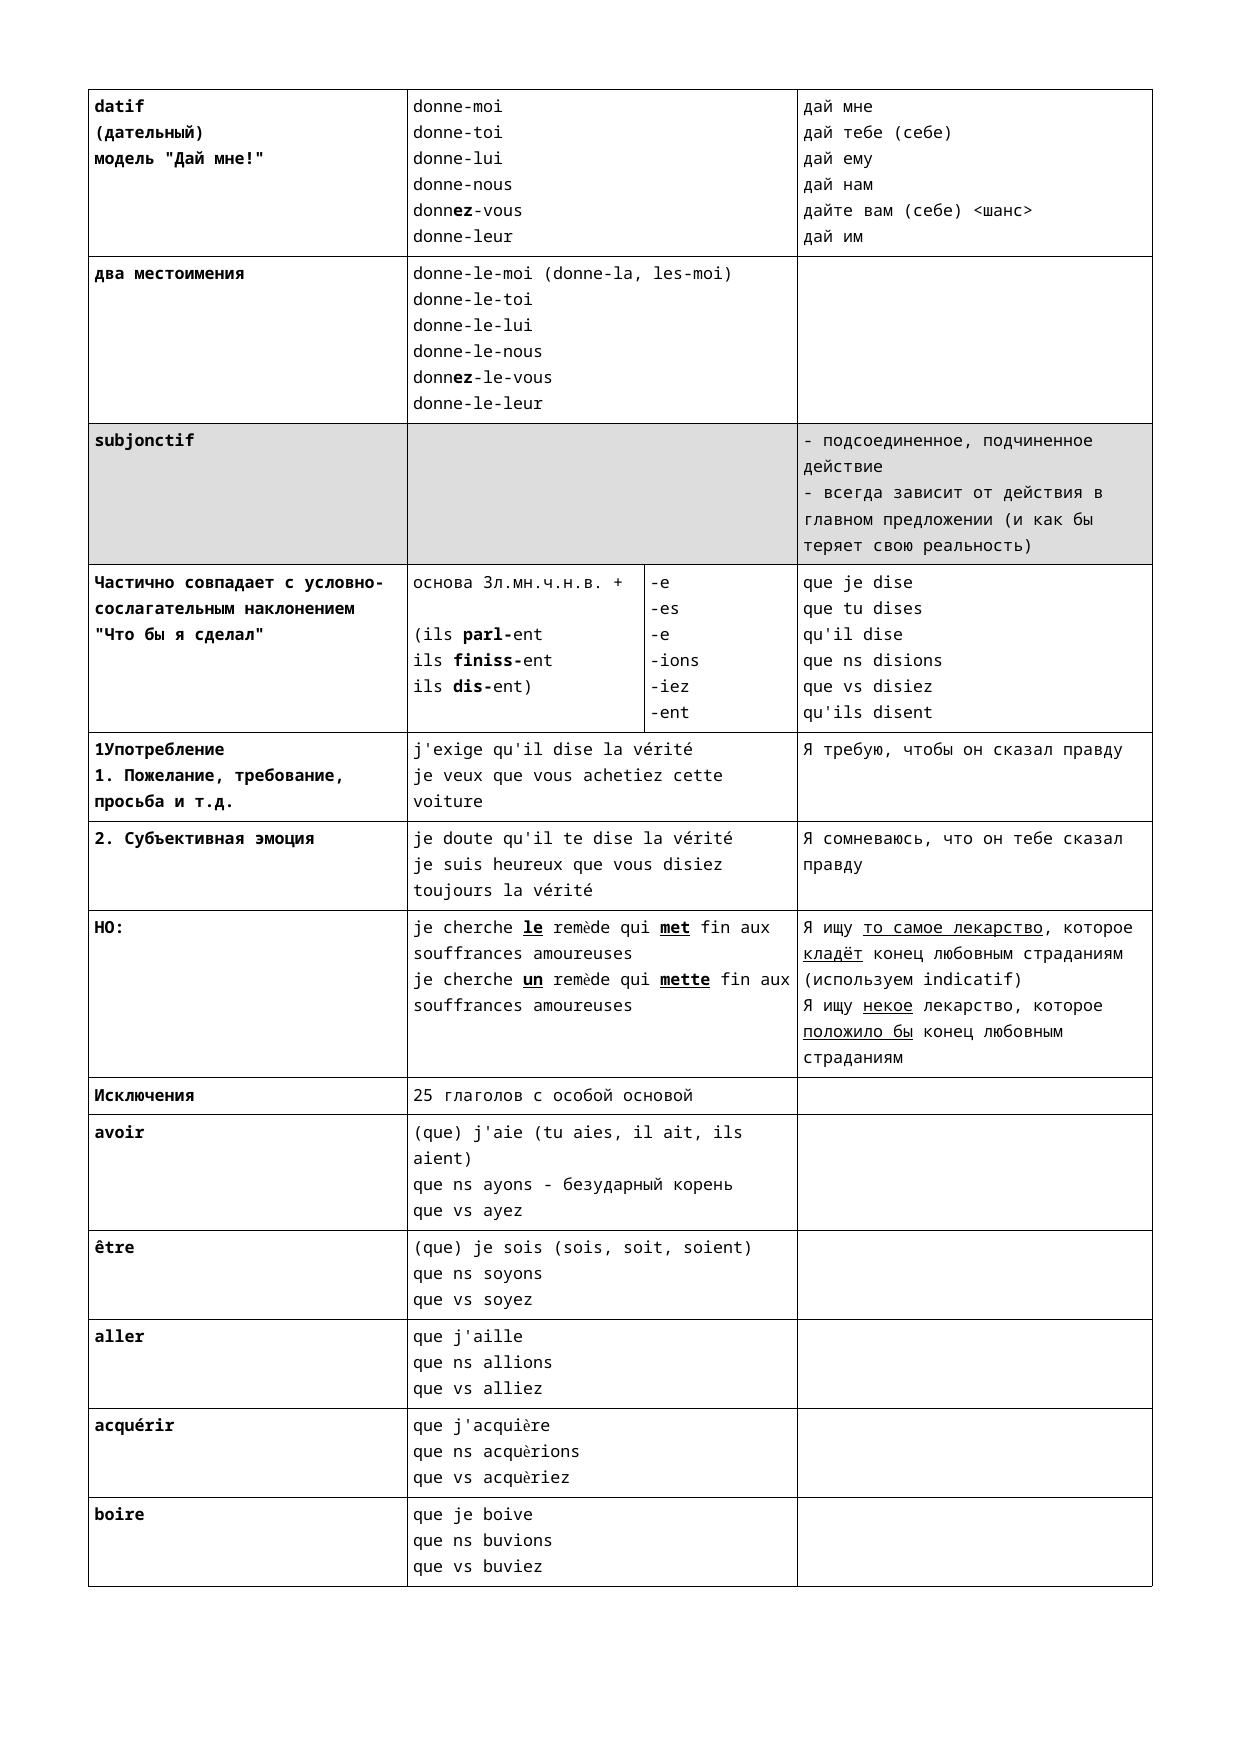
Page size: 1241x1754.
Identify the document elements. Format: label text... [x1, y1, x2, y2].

table_cell donne-moi donne-toi donne-lui donne-nous donnez-vous donne-leur [408, 90, 797, 256]
table_cell [798, 1115, 1152, 1229]
table_cell [798, 257, 1152, 423]
table_cell 1Употребление 1. Пожелание, требование, просьба и т.д. [89, 733, 407, 821]
table_cell [798, 1498, 1152, 1586]
table_cell 25 глаголов с особой основой [408, 1078, 797, 1114]
table_cell НО: [89, 911, 407, 1077]
table_cell que j'acquière que ns acquèrions que vs acquèriez [408, 1409, 797, 1497]
table_cell que je boive que ns buvions que vs buviez [408, 1498, 797, 1586]
table_cell être [89, 1231, 407, 1319]
table_cell 2. Субъективная эмоция [89, 822, 407, 910]
table_cell основа 3л.мн.ч.н.в. + (ils parl-ent ils finiss-ent ils dis-ent) [408, 565, 644, 732]
table_cell boire [89, 1498, 407, 1586]
table_cell дай мне дай тебе (себе) дай ему дай нам дайте вам (себе) <шанс> дай им [798, 90, 1152, 256]
table_cell datif (дательный) модель "Дай мне!" [89, 90, 407, 256]
table_cell - подсоединенное, подчиненное действие - всегда зависит от действия в главном предложении (и как бы теряет свою реальность) [798, 424, 1152, 564]
table_cell aller [89, 1320, 407, 1408]
table_cell (que) j'aie (tu aies, il ait, ils aient) que ns ayons - безударный корень que vs ayez [408, 1115, 797, 1229]
table_cell [798, 1231, 1152, 1319]
table_cell [798, 1320, 1152, 1408]
table_cell -e -es -e -ions -iez -ent [645, 565, 797, 732]
table_cell avoir [89, 1115, 407, 1229]
table_cell que je dise que tu dises qu'il dise que ns disions que vs disiez qu'ils disent [798, 565, 1152, 732]
table_cell Частично совпадает с условно-сослагательным наклонением "Что бы я сделал" [89, 565, 407, 732]
table_cell (que) je sois (sois, soit, soient) que ns soyons que vs soyez [408, 1231, 797, 1319]
table_cell je doute qu'il te dise la vérité je suis heureux que vous disiez toujours la vérité [408, 822, 797, 910]
table_cell j'exige qu'il dise la vérité je veux que vous achetiez cette voiture [408, 733, 797, 821]
table_cell [798, 1409, 1152, 1497]
table_cell два местоимения [89, 257, 407, 423]
table_cell je cherche le remède qui met fin aux souffrances amoureuses je cherche un remède qui mette fin aux souffrances amoureuses [408, 911, 797, 1077]
table_cell que j'aille que ns allions que vs alliez [408, 1320, 797, 1408]
table_cell subjonctif [89, 424, 407, 564]
table_cell Исключения [89, 1078, 407, 1114]
table_cell donne-le-moi (donne-la, les-moi) donne-le-toi donne-le-lui donne-le-nous donnez-le-vous donne-le-leur [408, 257, 797, 423]
table_cell Я сомневаюсь, что он тебе сказал правду [798, 822, 1152, 910]
table_cell [798, 1078, 1152, 1114]
table_cell acquérir [89, 1409, 407, 1497]
table_cell Я ищу то самое лекарство, которое кладёт конец любовным страданиям (используем indicatif) Я ищу некое лекарство, которое положило бы конец любовным страданиям [798, 911, 1152, 1077]
table_cell [408, 424, 797, 564]
table_cell Я требую, чтобы он сказал правду [798, 733, 1152, 821]
